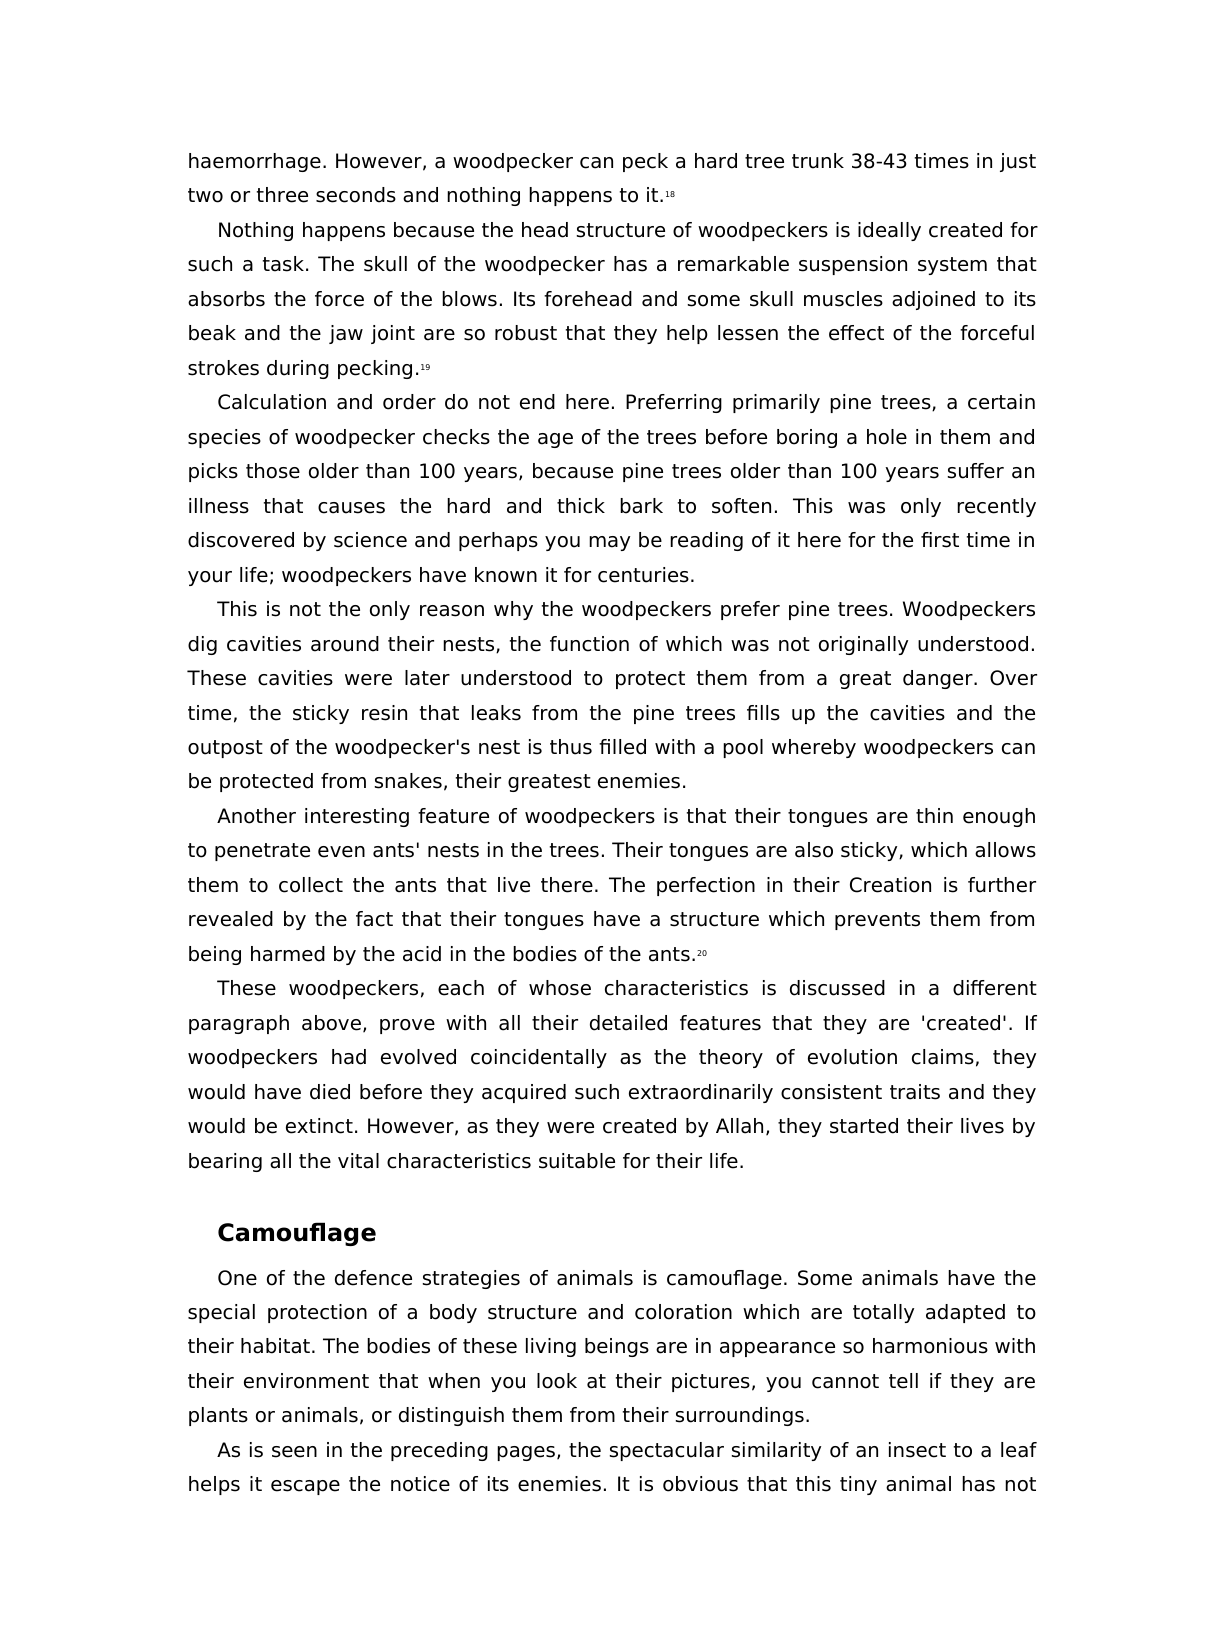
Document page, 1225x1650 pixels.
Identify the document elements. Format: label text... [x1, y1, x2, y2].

text This is not the only reason why the woodpeckers prefer pine trees. Woodpeckers dig cavities around their nests, the function of which was not originally understood. These cavities were later understood to protect them from a great danger. Over time, the sticky resin that leaks from the pine trees fills up the cavities and the outpost of the woodpecker's nest is thus filled with a pool whereby woodpeckers can be protected from snakes, their greatest enemies. [187, 598, 1037, 794]
text Another interesting feature of woodpeckers is that their tongues are thin enough to penetrate even ants' nests in the trees. Their tongues are also sticky, which allows them to collect the ants that live there. The perfection in their Creation is further revealed by the fact that their tongues have a structure which prevents them from being harmed by the acid in the bodies of the ants.20 [187, 805, 1037, 966]
text One of the defence strategies of animals is camouflage. Some animals have the special protection of a body structure and coloration which are totally adapted to their habitat. The bodies of these living beings are in appearance so harmonious with their environment that when you look at their pictures, you cannot tell if they are plants or animals, or distinguish them from their surroundings. [187, 1267, 1037, 1427]
text Calculation and order do not end here. Preferring primarily pine trees, a certain species of woodpecker checks the age of the trees before boring a hole in them and picks those older than 100 years, because pine trees older than 100 years suffer an illness that causes the hard and thick bark to soften. This was only recently discovered by science and perhaps you may be reading of it here for the first time in your life; woodpeckers have known it for centuries. [187, 391, 1037, 587]
text Camouflage [217, 1219, 1037, 1247]
text As is seen in the preceding pages, the spectacular similarity of an insect to a leaf helps it escape the notice of its enemies. It is obvious that this tiny animal has not [187, 1439, 1037, 1496]
text Nothing happens because the head structure of woodpeckers is ideally created for such a task. The skull of the woodpecker has a remarkable suspension system that absorbs the force of the blows. Its forehead and some skull muscles adjoined to its beak and the jaw joint are so robust that they help lessen the effect of the forceful strokes during pecking.19 [187, 219, 1037, 380]
text haemorrhage. However, a woodpecker can peck a hard tree trunk 38-43 times in just two or three seconds and nothing happens to it.18 [187, 150, 1037, 207]
text These woodpeckers, each of whose characteristics is discussed in a different paragraph above, prove with all their detailed features that they are 'created'. If woodpeckers had evolved coincidentally as the theory of evolution claims, they would have died before they acquired such extraordinarily consistent traits and they would be extinct. However, as they were created by Allah, they started their lives by bearing all the vital characteristics suitable for their life. [187, 977, 1037, 1173]
